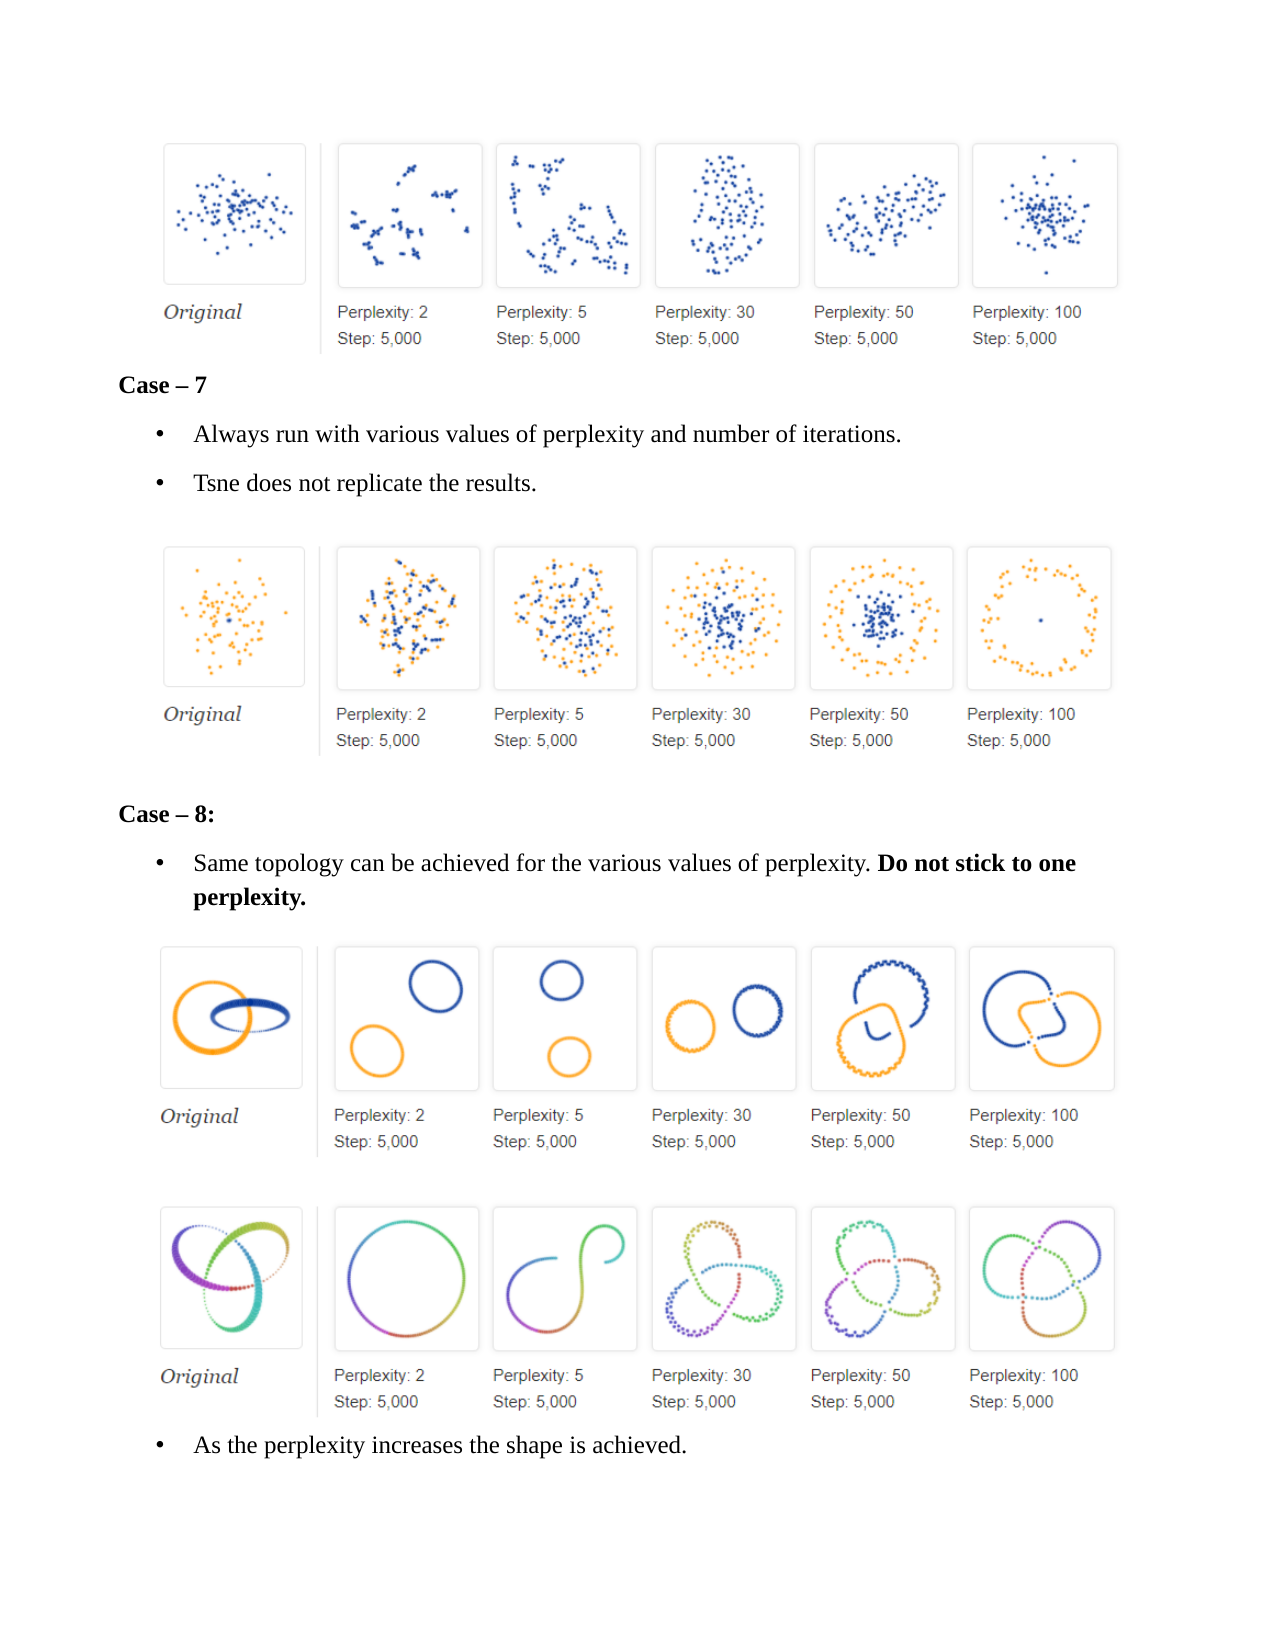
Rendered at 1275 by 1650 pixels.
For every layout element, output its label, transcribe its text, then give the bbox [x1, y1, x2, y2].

picture [148, 931, 1127, 1425]
list Same topology can be achieved for the various values of perplexity. Do not stick to one perplexity. [156, 848, 1157, 911]
text Case – 8: [118, 517, 1157, 827]
text Case – 7 [118, 118, 1157, 399]
picture [147, 517, 1128, 793]
list As the perplexity increases the shape is achieved. [156, 931, 1157, 1459]
list Tsne does not replicate the results. [156, 468, 1157, 497]
picture [136, 118, 1139, 365]
list Always run with various values of perplexity and number of iterations. [156, 419, 1157, 448]
